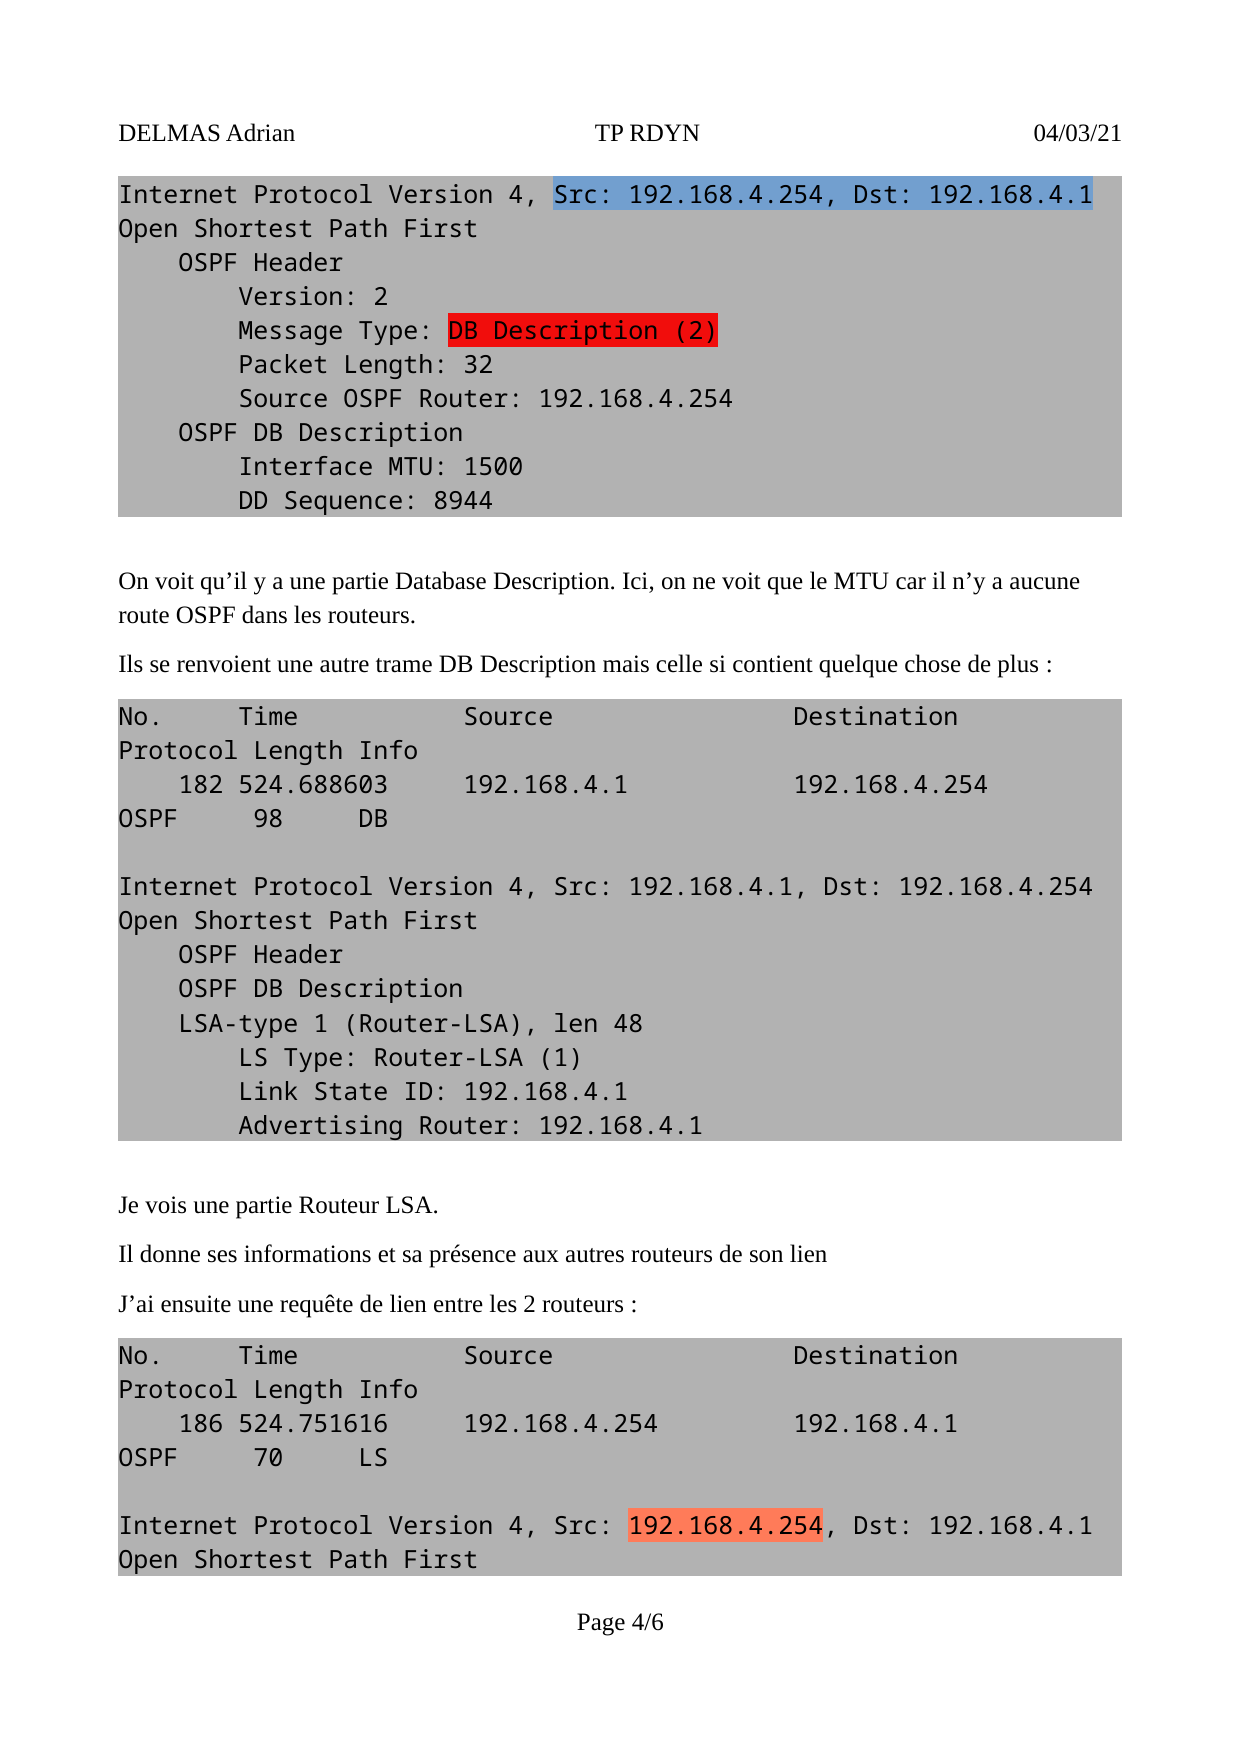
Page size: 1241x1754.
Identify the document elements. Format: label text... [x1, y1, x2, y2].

text Source OSPF Router: 192.168.4.254 [118, 381, 1122, 415]
text No. Time Source Destination Protocol Length Info [118, 1338, 1122, 1406]
text OSPF Header [118, 937, 1122, 971]
text Ils se renvoient une autre trame DB Description mais celle si contient quelque chose de plus : [118, 649, 1122, 678]
text Open Shortest Path First [118, 210, 1122, 244]
text Packet Length: 32 [118, 347, 1122, 381]
text DD Sequence: 8944 [118, 483, 1122, 517]
text OSPF Header [118, 244, 1122, 278]
text Version: 2 [118, 278, 1122, 313]
text 182 524.688603 192.168.4.1 192.168.4.254 OSPF 98 DB [118, 767, 1122, 835]
text Link State ID: 192.168.4.1 [118, 1073, 1122, 1107]
text On voit qu’il y a une partie Database Description. Ici, on ne voit que le MTU car il n’y a aucune route OSPF dans les routeurs. [118, 566, 1122, 629]
text Advertising Router: 192.168.4.1 [118, 1107, 1122, 1141]
text OSPF DB Description [118, 415, 1122, 449]
text Internet Protocol Version 4, Src: 192.168.4.254, Dst: 192.168.4.1 [118, 1508, 1122, 1542]
text Open Shortest Path First [118, 1542, 1122, 1576]
text Internet Protocol Version 4, Src: 192.168.4.254, Dst: 192.168.4.1 [118, 176, 1122, 210]
text 186 524.751616 192.168.4.254 192.168.4.1 OSPF 70 LS [118, 1406, 1122, 1474]
text Il donne ses informations et sa présence aux autres routeurs de son lien [118, 1239, 1122, 1268]
text LS Type: Router-LSA (1) [118, 1039, 1122, 1073]
text Je vois une partie Routeur LSA. [118, 1191, 1122, 1219]
text Open Shortest Path First [118, 903, 1122, 937]
text Message Type: DB Description (2) [118, 313, 1122, 347]
text OSPF DB Description [118, 971, 1122, 1005]
text Interface MTU: 1500 [118, 449, 1122, 483]
text Internet Protocol Version 4, Src: 192.168.4.1, Dst: 192.168.4.254 [118, 869, 1122, 903]
text J’ai ensuite une requête de lien entre les 2 routeurs : [118, 1289, 1122, 1317]
text No. Time Source Destination Protocol Length Info [118, 699, 1122, 767]
text LSA-type 1 (Router-LSA), len 48 [118, 1005, 1122, 1039]
